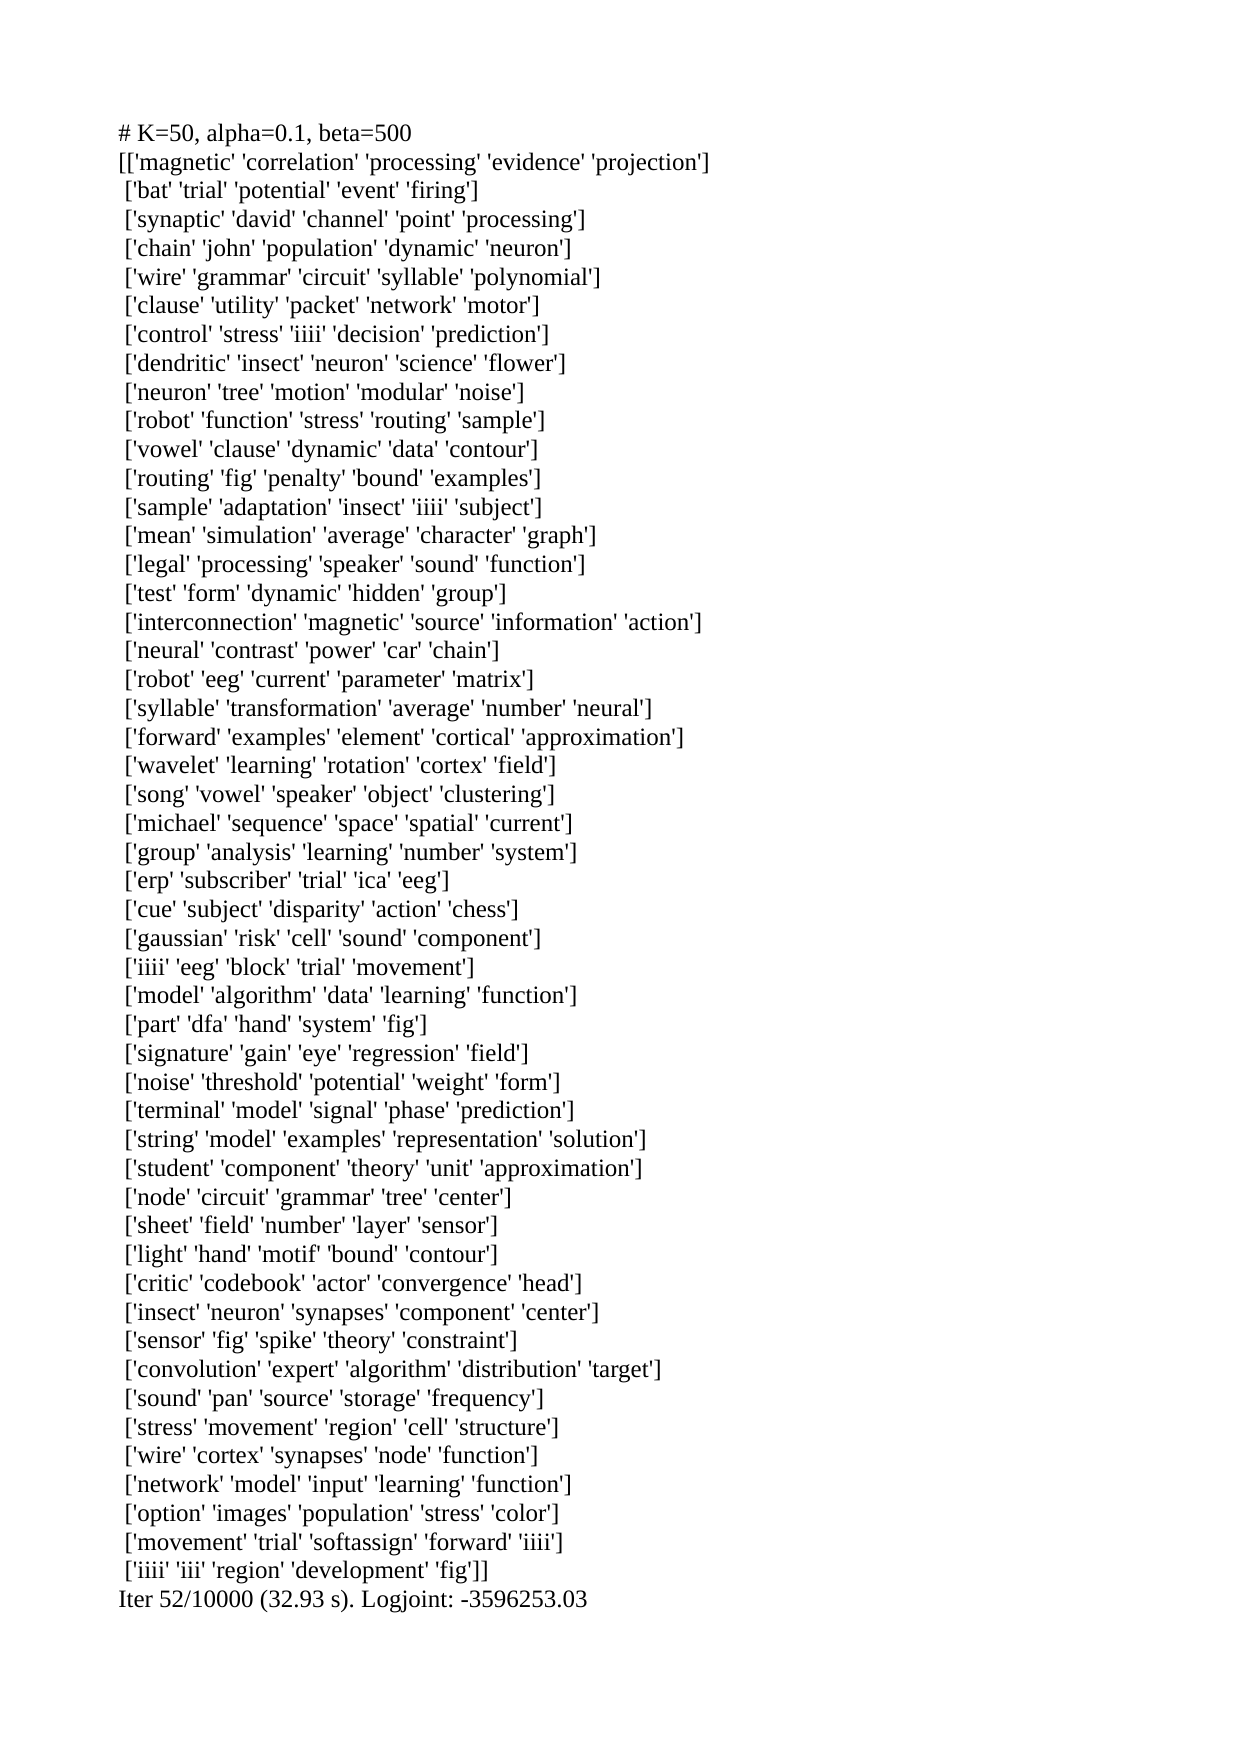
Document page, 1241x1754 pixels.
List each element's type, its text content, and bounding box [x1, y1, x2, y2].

text ['sound' 'pan' 'source' 'storage' 'frequency'] [118, 1383, 1122, 1412]
text ['sheet' 'field' 'number' 'layer' 'sensor'] [118, 1211, 1122, 1239]
text ['syllable' 'transformation' 'average' 'number' 'neural'] [118, 693, 1122, 722]
text ['dendritic' 'insect' 'neuron' 'science' 'flower'] [118, 348, 1122, 377]
text ['legal' 'processing' 'speaker' 'sound' 'function'] [118, 549, 1122, 578]
text ['clause' 'utility' 'packet' 'network' 'motor'] [118, 291, 1122, 319]
text ['michael' 'sequence' 'space' 'spatial' 'current'] [118, 808, 1122, 837]
text ['iiii' 'eeg' 'block' 'trial' 'movement'] [118, 952, 1122, 981]
text ['student' 'component' 'theory' 'unit' 'approximation'] [118, 1153, 1122, 1182]
text ['noise' 'threshold' 'potential' 'weight' 'form'] [118, 1067, 1122, 1096]
text ['wire' 'cortex' 'synapses' 'node' 'function'] [118, 1441, 1122, 1469]
text ['group' 'analysis' 'learning' 'number' 'system'] [118, 837, 1122, 866]
text ['signature' 'gain' 'eye' 'regression' 'field'] [118, 1038, 1122, 1067]
text [['magnetic' 'correlation' 'processing' 'evidence' 'projection'] [118, 147, 1122, 176]
text ['sensor' 'fig' 'spike' 'theory' 'constraint'] [118, 1326, 1122, 1354]
text ['wire' 'grammar' 'circuit' 'syllable' 'polynomial'] [118, 262, 1122, 291]
text ['song' 'vowel' 'speaker' 'object' 'clustering'] [118, 779, 1122, 808]
text ['model' 'algorithm' 'data' 'learning' 'function'] [118, 981, 1122, 1009]
text ['convolution' 'expert' 'algorithm' 'distribution' 'target'] [118, 1354, 1122, 1383]
text ['neural' 'contrast' 'power' 'car' 'chain'] [118, 636, 1122, 664]
text ['movement' 'trial' 'softassign' 'forward' 'iiii'] [118, 1527, 1122, 1556]
text ['insect' 'neuron' 'synapses' 'component' 'center'] [118, 1297, 1122, 1326]
text ['synaptic' 'david' 'channel' 'point' 'processing'] [118, 204, 1122, 233]
text ['routing' 'fig' 'penalty' 'bound' 'examples'] [118, 463, 1122, 492]
text ['iiii' 'iii' 'region' 'development' 'fig']] [118, 1556, 1122, 1584]
text ['interconnection' 'magnetic' 'source' 'information' 'action'] [118, 607, 1122, 636]
text ['robot' 'eeg' 'current' 'parameter' 'matrix'] [118, 664, 1122, 693]
text ['sample' 'adaptation' 'insect' 'iiii' 'subject'] [118, 492, 1122, 521]
text # K=50, alpha=0.1, beta=500 [118, 118, 1122, 147]
text Iter 52/10000 (32.93 s). Logjoint: -3596253.03 [118, 1584, 1122, 1613]
text ['network' 'model' 'input' 'learning' 'function'] [118, 1469, 1122, 1498]
text ['forward' 'examples' 'element' 'cortical' 'approximation'] [118, 722, 1122, 751]
text ['robot' 'function' 'stress' 'routing' 'sample'] [118, 406, 1122, 434]
text ['critic' 'codebook' 'actor' 'convergence' 'head'] [118, 1268, 1122, 1297]
text ['chain' 'john' 'population' 'dynamic' 'neuron'] [118, 233, 1122, 262]
text ['vowel' 'clause' 'dynamic' 'data' 'contour'] [118, 434, 1122, 463]
text ['part' 'dfa' 'hand' 'system' 'fig'] [118, 1009, 1122, 1038]
text ['stress' 'movement' 'region' 'cell' 'structure'] [118, 1412, 1122, 1441]
text ['light' 'hand' 'motif' 'bound' 'contour'] [118, 1239, 1122, 1268]
text ['option' 'images' 'population' 'stress' 'color'] [118, 1498, 1122, 1527]
text ['test' 'form' 'dynamic' 'hidden' 'group'] [118, 578, 1122, 607]
text ['neuron' 'tree' 'motion' 'modular' 'noise'] [118, 377, 1122, 406]
text ['cue' 'subject' 'disparity' 'action' 'chess'] [118, 894, 1122, 923]
text ['mean' 'simulation' 'average' 'character' 'graph'] [118, 521, 1122, 549]
text ['control' 'stress' 'iiii' 'decision' 'prediction'] [118, 319, 1122, 348]
text ['string' 'model' 'examples' 'representation' 'solution'] [118, 1124, 1122, 1153]
text ['terminal' 'model' 'signal' 'phase' 'prediction'] [118, 1096, 1122, 1124]
text ['wavelet' 'learning' 'rotation' 'cortex' 'field'] [118, 751, 1122, 779]
text ['node' 'circuit' 'grammar' 'tree' 'center'] [118, 1182, 1122, 1211]
text ['gaussian' 'risk' 'cell' 'sound' 'component'] [118, 923, 1122, 952]
text ['bat' 'trial' 'potential' 'event' 'firing'] [118, 176, 1122, 204]
text ['erp' 'subscriber' 'trial' 'ica' 'eeg'] [118, 866, 1122, 894]
